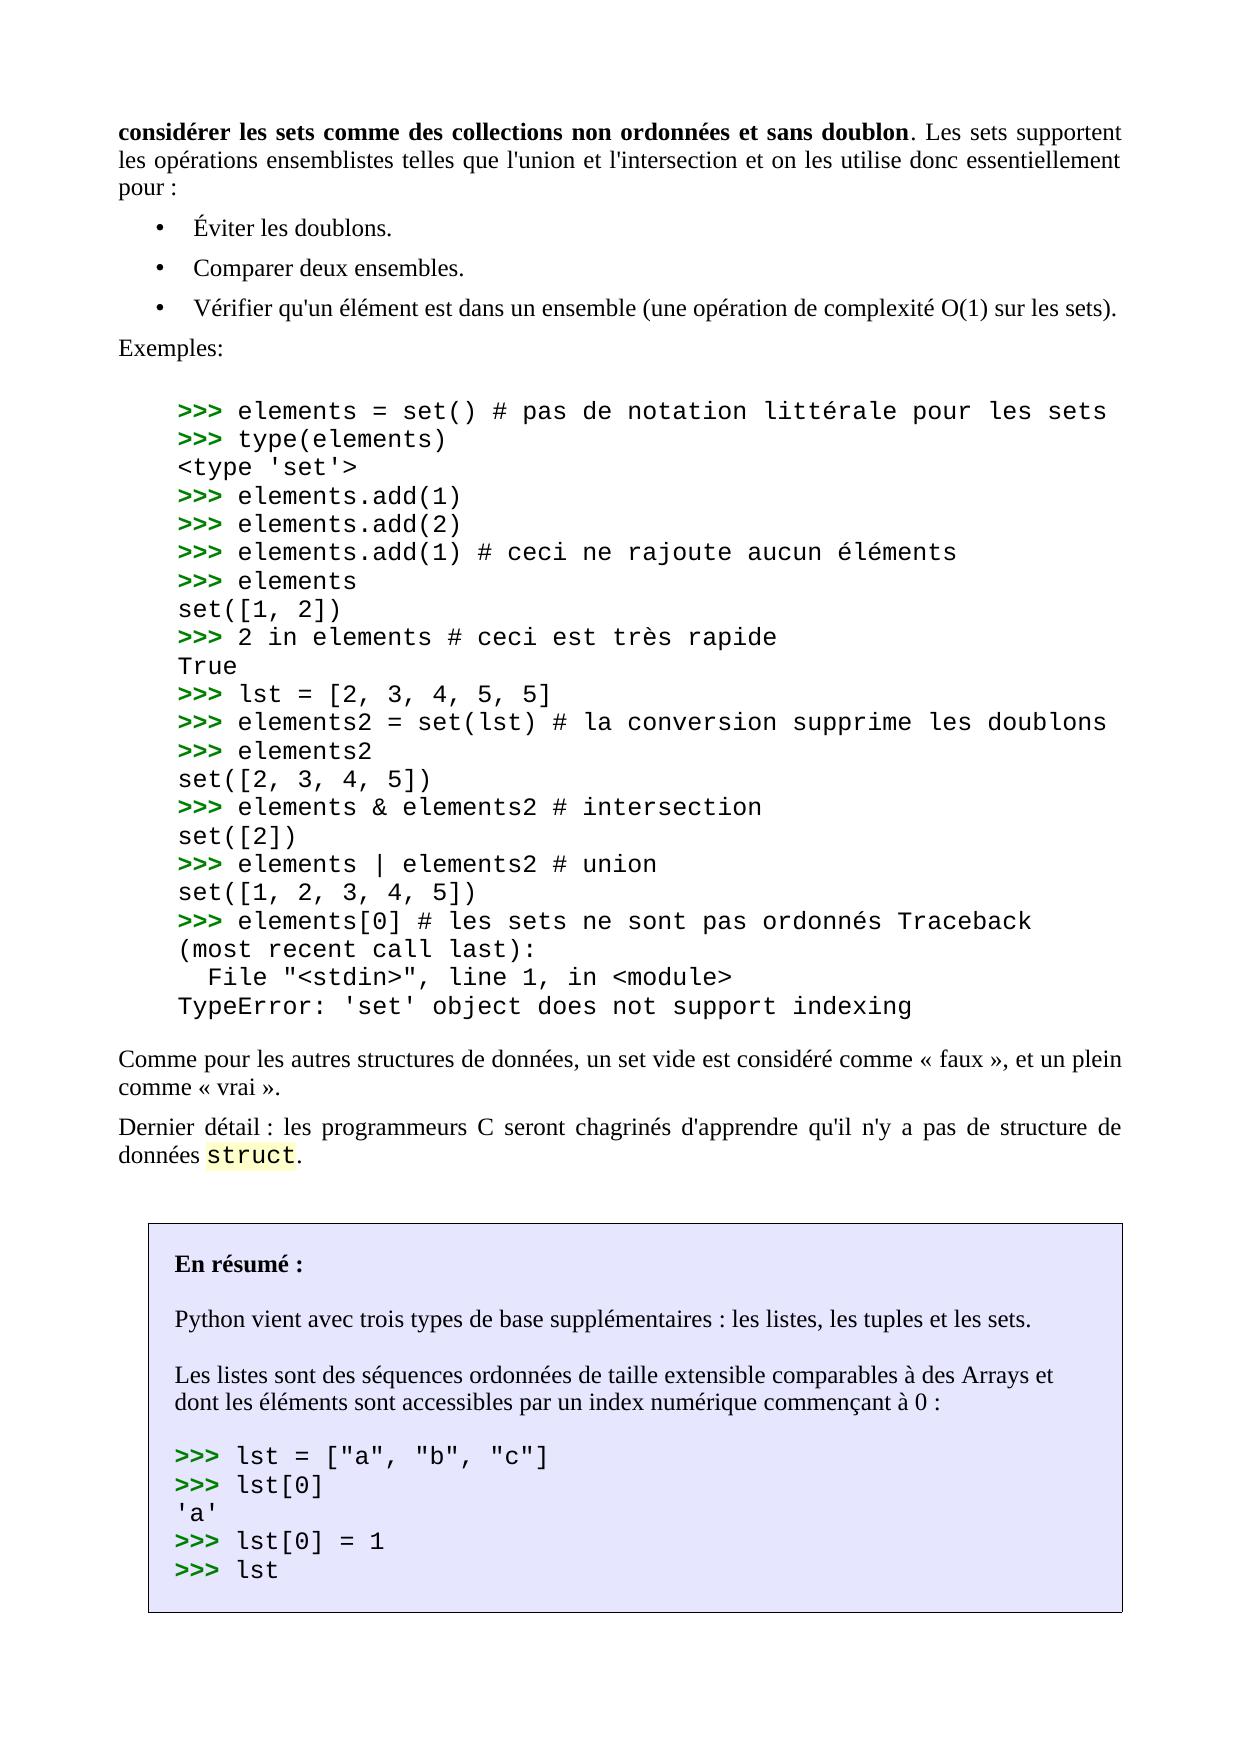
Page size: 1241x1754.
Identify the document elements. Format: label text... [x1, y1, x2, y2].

text Exemples: [118, 334, 1122, 362]
text Les listes sont des séquences ordonnées de taille extensible comparables à des Arrays et dont les éléments sont accessibles par un index numérique commençant à 0 : [149, 1334, 1122, 1389]
text >>> elements = set() # pas de notation littérale pour les sets >>> type(elements) <type 'set'> >>> elements.add(1) >>> elements.add(2) >>> elements.add(1) # ceci ne rajoute aucun éléments >>> elements set([1, 2]) >>> 2 in elements # ceci est très rapide True >>> lst = [2, 3, 4, 5, 5] >>> elements2 = set(lst) # la conversion supprime les doublons >>> elements2 set([2, 3, 4, 5]) >>> elements & elements2 # intersection set([2]) >>> elements | elements2 # union set([1, 2, 3, 4, 5]) >>> elements[0] # les sets ne sont pas ordonnés Traceback (most recent call last): File "<stdin>", line 1, in <module> TypeError: 'set' object does not support indexing [177, 398, 1122, 1022]
text Comme pour les autres structures de données, un set vide est considéré comme « faux », et un plein comme « vrai ». [118, 1045, 1122, 1101]
text >>> lst[0] = 1 [149, 1502, 1122, 1531]
text >>> lst = ["a", "b", "c"] [149, 1417, 1122, 1446]
text >>> lst[0] [149, 1446, 1122, 1474]
text Dernier détail : les programmeurs C seront chagrinés d'apprendre qu'il n'y a pas de structure de données struct. [118, 1113, 1122, 1171]
text considérer les sets comme des collections non ordonnées et sans doublon. Les sets supportent les opérations ensemblistes telles que l'union et l'intersection et on les utilise donc essentiellement pour : [118, 118, 1122, 201]
text En résumé : [149, 1224, 1122, 1251]
text 'a' [149, 1474, 1122, 1502]
text Python vient avec trois types de base supplémentaires : les listes, les tuples et les sets. [149, 1279, 1122, 1306]
text >>> lst [149, 1531, 1122, 1612]
list Comparer deux ensembles. [156, 254, 1122, 282]
list Vérifier qu'un élément est dans un ensemble (une opération de complexité O(1) sur les sets). [156, 294, 1122, 322]
list Éviter les doublons. [156, 214, 1122, 241]
